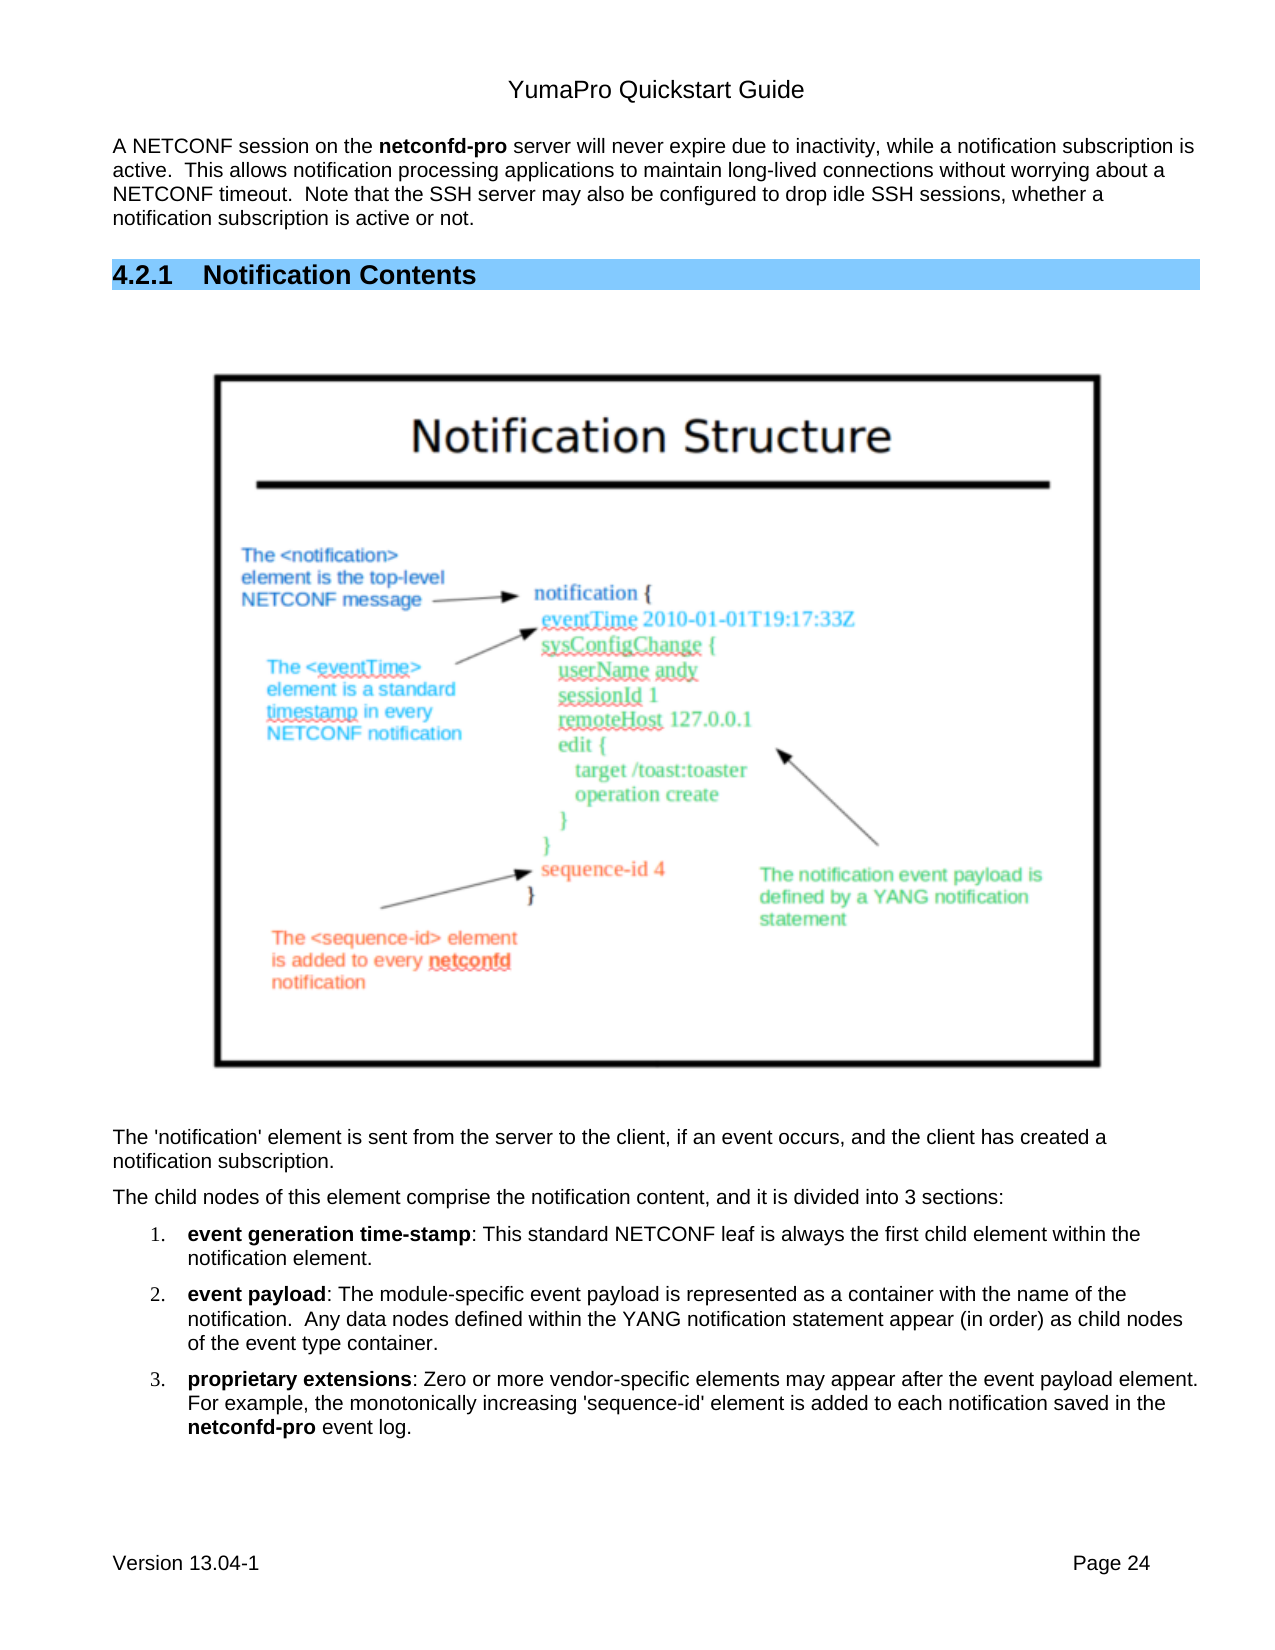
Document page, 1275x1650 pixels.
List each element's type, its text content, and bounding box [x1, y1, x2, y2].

text A NETCONF session on the netconfd-pro server will never expire due to inactivity, while a notification subscription is active. This allows notification processing applications to maintain long-lived connections without worrying about a NETCONF timeout. Note that the SSH server may also be configured to drop idle SSH sessions, whether a notification subscription is active or not. [112, 134, 1200, 229]
picture [188, 355, 1125, 1089]
list event generation time-stamp: This standard NETCONF leaf is always the first child element within the notification element. [150, 1222, 1200, 1270]
list event payload: The module-specific event payload is represented as a container with the name of the notification. Any data nodes defined within the YANG notification statement appear (in order) as child nodes of the event type container. [150, 1282, 1200, 1354]
text The child nodes of this element comprise the notification content, and it is divided into 3 sections: [112, 1185, 1200, 1209]
list proprietary extensions: Zero or more vendor-specific elements may appear after the event payload element. For example, the monotonically increasing 'sequence-id' element is added to each notification saved in the netconfd-pro event log. [150, 1367, 1200, 1439]
text The 'notification' element is sent from the server to the client, if an event occurs, and the client has created a notification subscription. [112, 1125, 1200, 1173]
subtitle Notification Contents [112, 259, 1200, 290]
